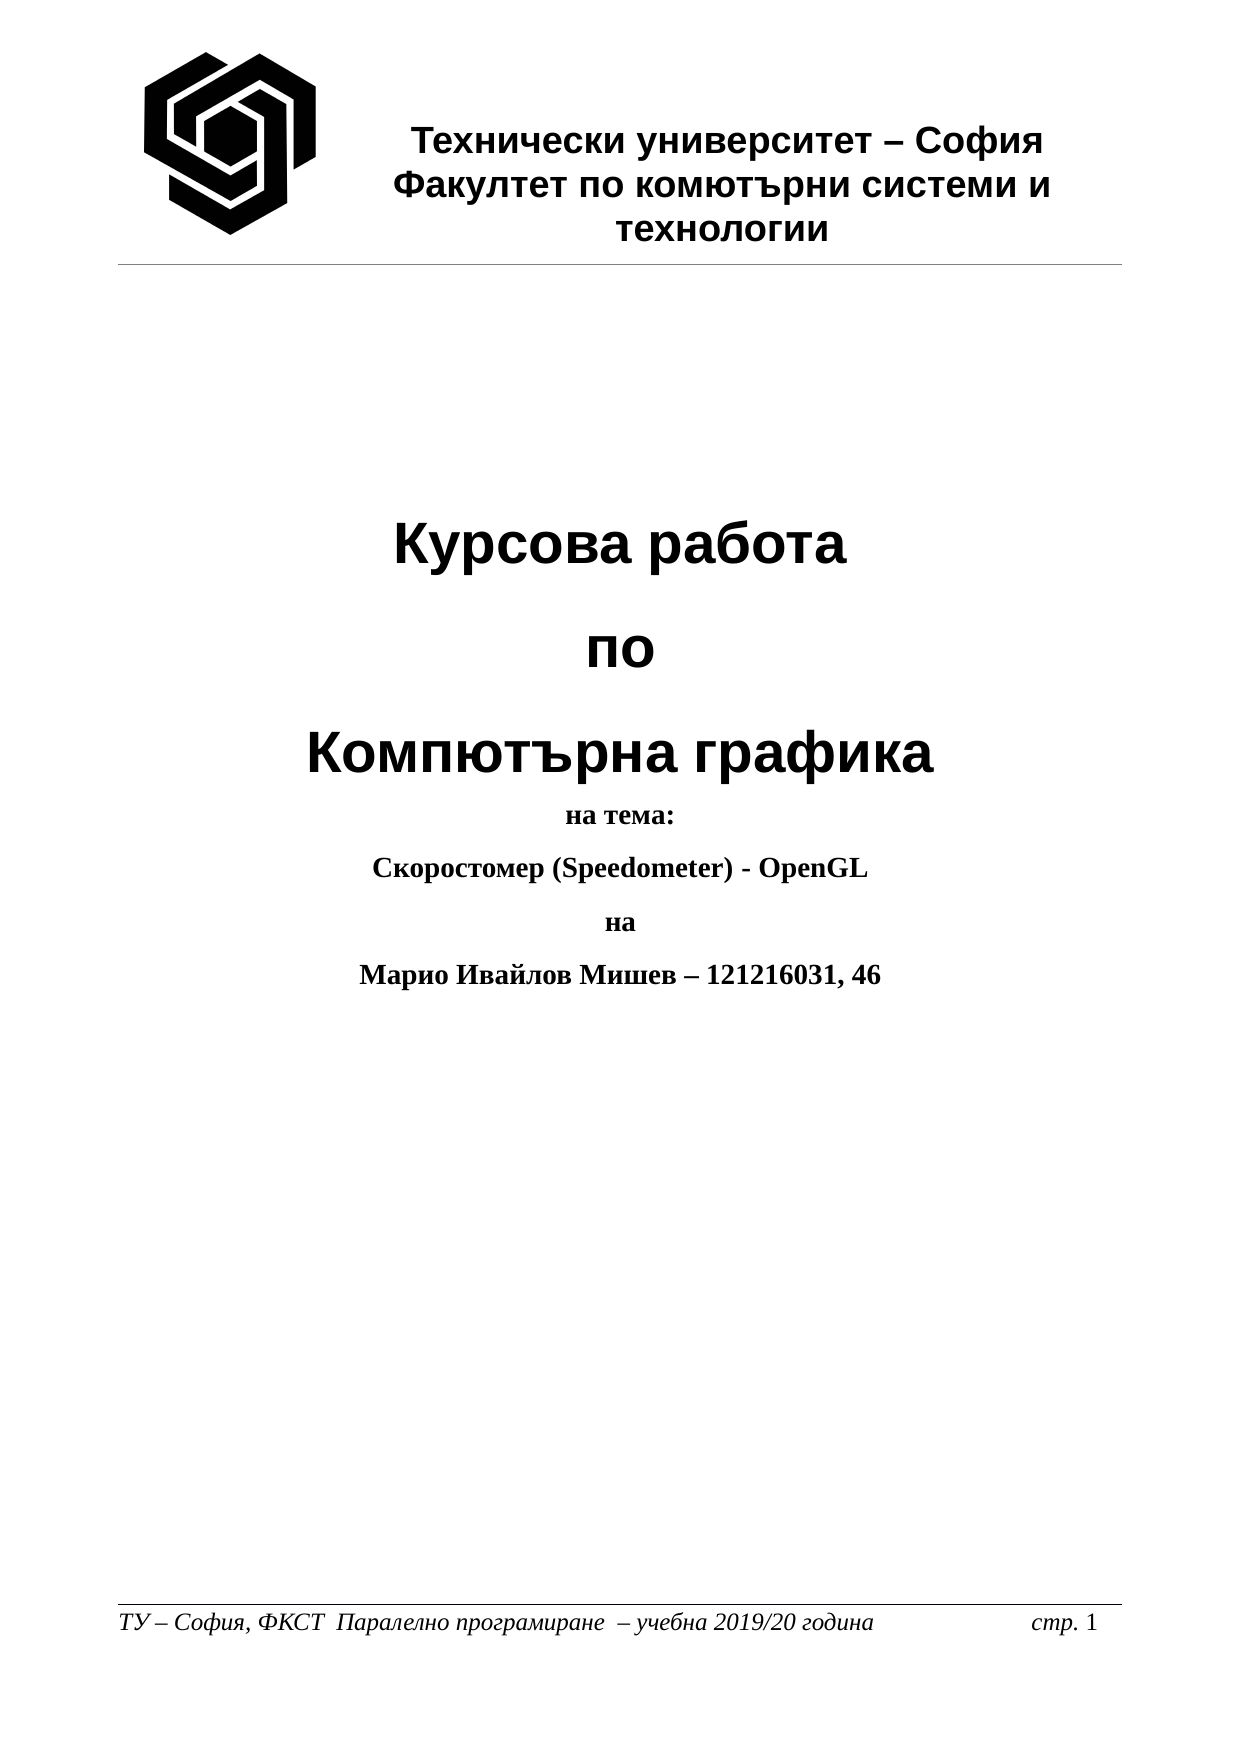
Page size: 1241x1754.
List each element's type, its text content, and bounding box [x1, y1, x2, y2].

text на тема: [118, 797, 1122, 831]
text на [118, 904, 1122, 937]
subtitle Технически университет – София [323, 118, 1122, 162]
title Компютърна графика [118, 718, 1122, 785]
subtitle [118, 118, 136, 162]
text Марио Ивайлов Мишев – 121216031, 46 [118, 957, 1122, 990]
title по [118, 613, 1122, 680]
subtitle Факултет по комютърни системи и технологии [118, 162, 1122, 249]
text Скоростомер (Speedometer) - OpenGL [118, 851, 1122, 884]
picture [136, 45, 323, 241]
title Курсова работа [118, 509, 1122, 576]
